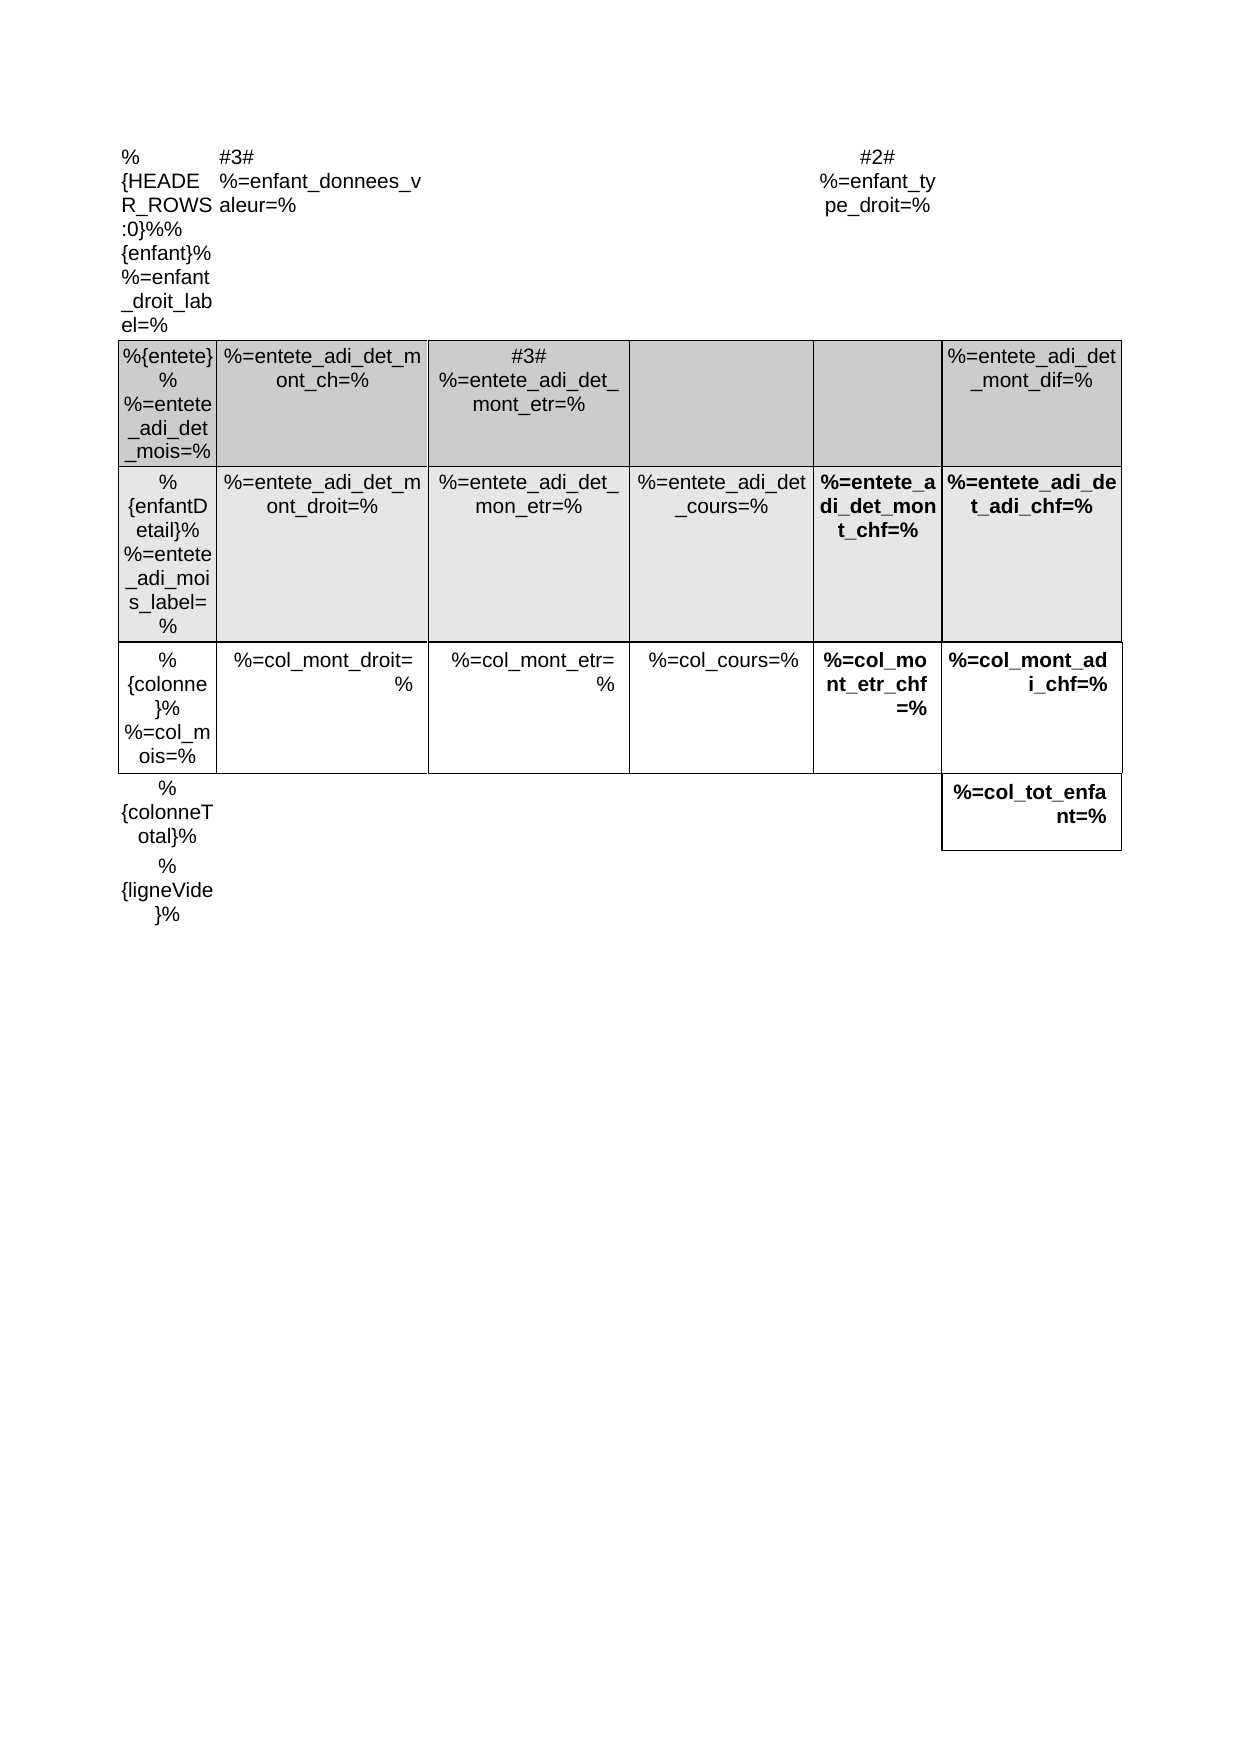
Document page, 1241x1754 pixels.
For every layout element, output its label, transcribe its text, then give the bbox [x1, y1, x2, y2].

table_cell %=entete_adi_det_mont_dif=% [943, 341, 1121, 466]
table_cell [941, 851, 1122, 929]
table_cell %=col_mont_droit=% [217, 643, 427, 773]
table_cell %{colonne}%%=col_mois=% [119, 643, 216, 773]
table_header [941, 142, 1122, 339]
table_cell %{ligneVide}% [118, 851, 216, 929]
table_cell %{entete}%%=entete_adi_det_mois=% [119, 341, 216, 466]
table_cell %=col_cours=% [630, 643, 813, 773]
table_cell [216, 774, 427, 851]
table_cell [216, 851, 427, 929]
table_cell [629, 851, 813, 929]
table_cell #3#%=entete_adi_det_mont_etr=% [429, 341, 629, 466]
table_cell %=col_mont_etr_chf=% [814, 643, 941, 773]
table_cell %=entete_adi_det_mont_ch=% [217, 341, 427, 466]
table_header #2#%=enfant_type_droit=% [813, 142, 941, 339]
table_cell %{enfantDetail}%%=entete_adi_mois_label=% [119, 467, 216, 641]
table_header %{HEADER_ROWS:0}%%{enfant}%%=enfant_droit_label=% [118, 142, 216, 339]
table_cell %=col_mont_etr=% [429, 643, 629, 773]
table_cell %{colonneTotal}% [118, 774, 216, 851]
table_cell [428, 851, 629, 929]
table_cell %=entete_adi_det_mont_chf=% [814, 467, 941, 641]
table_cell [629, 774, 813, 851]
table_cell [428, 774, 629, 851]
table_cell [813, 774, 941, 851]
table_cell %=entete_adi_det_cours=% [630, 467, 813, 641]
table_header #3#%=enfant_donnees_valeur=% [216, 142, 427, 339]
table_header [629, 142, 813, 339]
table_cell [814, 341, 941, 466]
table_header [428, 142, 629, 339]
table_cell %=entete_adi_det_mon_etr=% [429, 467, 629, 641]
table_cell %=col_tot_enfant=% [943, 774, 1121, 850]
table_cell [813, 851, 941, 929]
table_cell %=entete_adi_det_mont_droit=% [217, 467, 427, 641]
table_cell [630, 341, 813, 466]
table_cell %=entete_adi_det_adi_chf=% [943, 467, 1121, 641]
table_cell %=col_mont_adi_chf=% [942, 643, 1122, 773]
